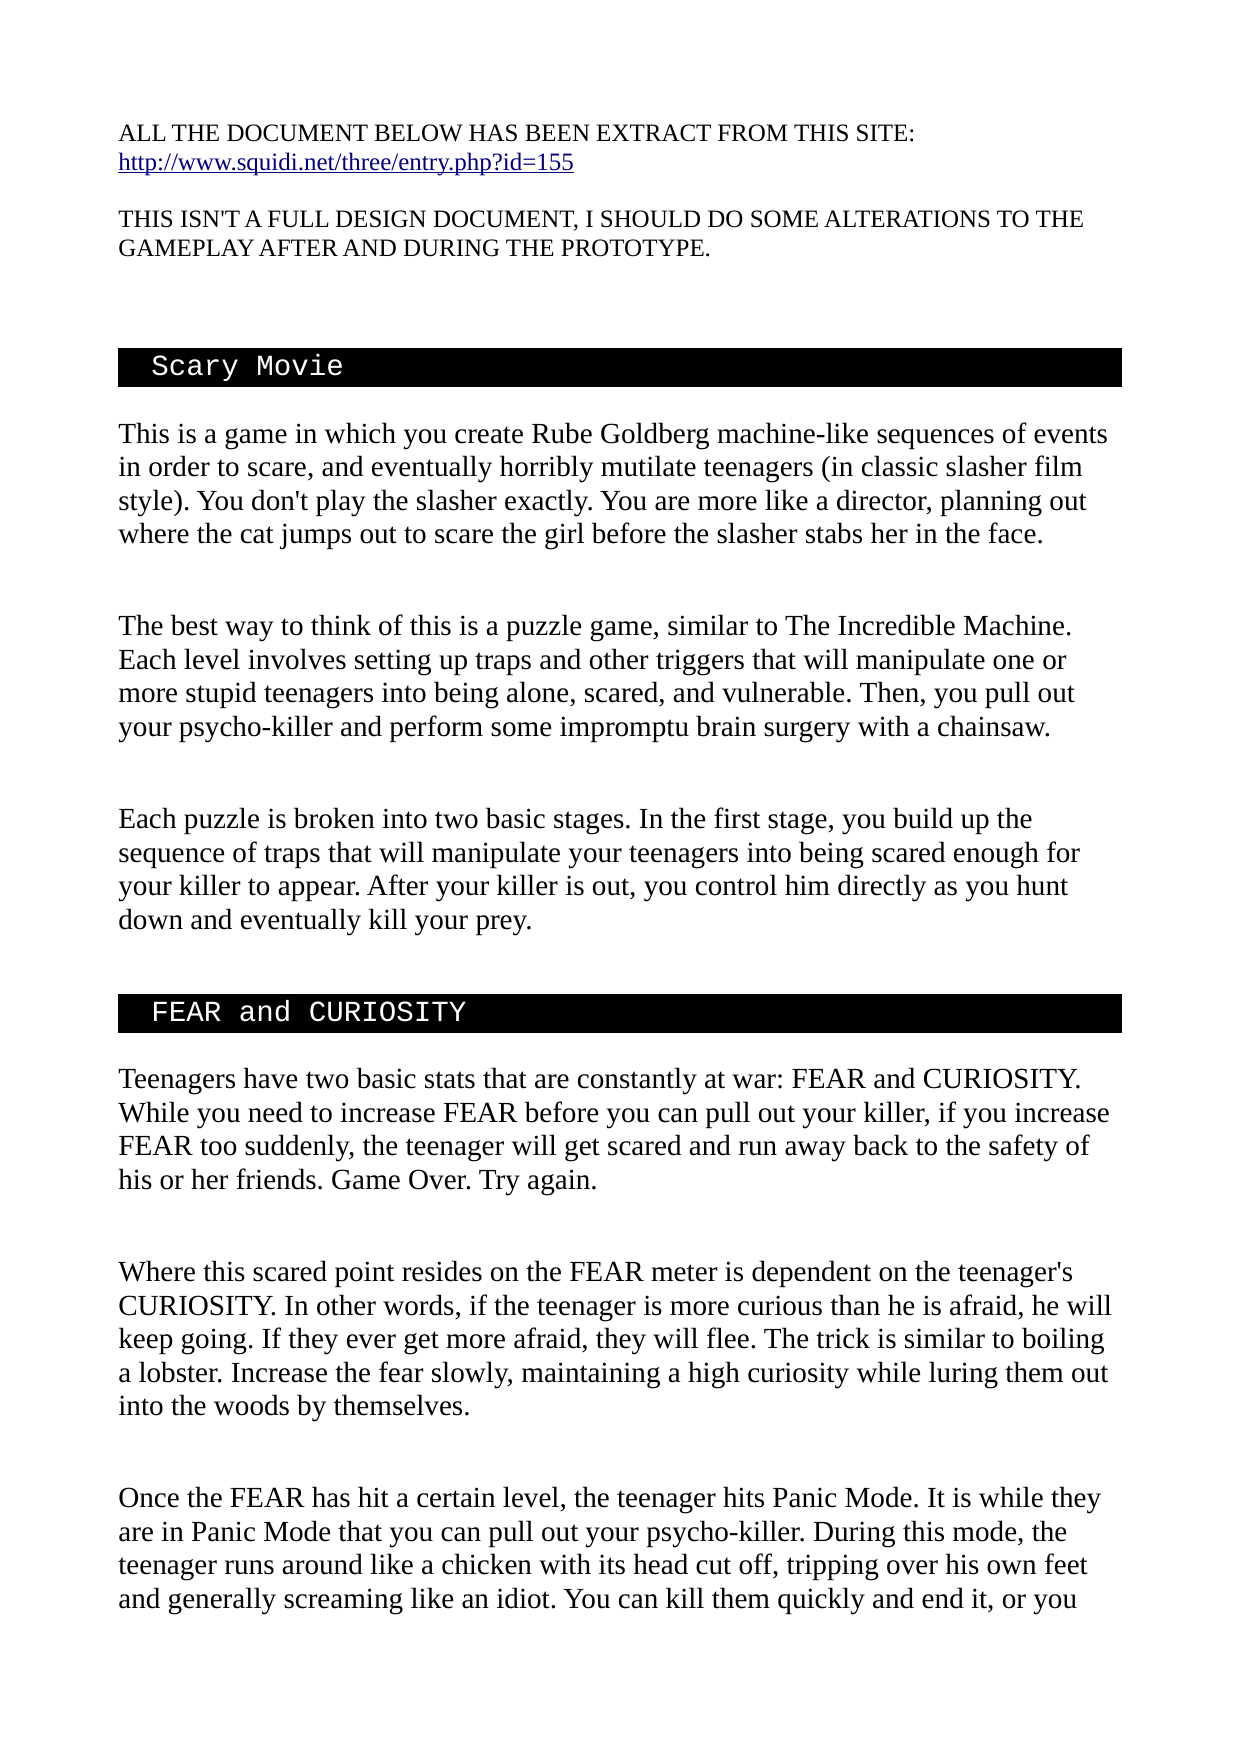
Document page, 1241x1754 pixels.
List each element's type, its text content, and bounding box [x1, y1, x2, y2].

text ALL THE DOCUMENT BELOW HAS BEEN EXTRACT FROM THIS SITE: http://www.squidi.net/three/entry.php?id=155 [118, 118, 1122, 176]
text The best way to think of this is a puzzle game, similar to The Incredible Machine. Each level involves setting up traps and other triggers that will manipulate one or more stupid teenagers into being alone, scared, and vulnerable. Then, you pull out your psycho-killer and perform some impromptu brain surgery with a chainsaw. [118, 608, 1122, 743]
text Once the FEAR has hit a certain level, the teenager hits Panic Mode. It is while they are in Panic Mode that you can pull out your psycho-killer. During this mode, the teenager runs around like a chicken with its head cut off, tripping over his own feet and generally screaming like an idiot. You can kill them quickly and end it, or you [118, 1480, 1122, 1614]
text Teenagers have two basic stats that are constantly at war: FEAR and CURIOSITY. While you need to increase FEAR before you can pull out your killer, if you increase FEAR too suddenly, the teenager will get scared and run away back to the safety of his or her friends. Game Over. Try again. [118, 1033, 1122, 1196]
text THIS ISN'T A FULL DESIGN DOCUMENT, I SHOULD DO SOME ALTERATIONS TO THE GAMEPLAY AFTER AND DURING THE PROTOTYPE. [118, 204, 1122, 262]
table_header FEAR and CURIOSITY [118, 994, 1122, 1033]
text Each puzzle is broken into two basic stages. In the first stage, you build up the sequence of traps that will manipulate your teenagers into being scared enough for your killer to appear. After your killer is out, you control him directly as you hunt down and eventually kill your prey. [118, 801, 1122, 935]
table_header Scary Movie [118, 348, 1122, 387]
text This is a game in which you create Rube Goldberg machine-like sequences of events in order to scare, and eventually horribly mutilate teenagers (in classic slasher film style). You don't play the slasher exactly. You are more like a director, planning out where the cat jumps out to scare the girl before the slasher stabs her in the face. [118, 387, 1122, 550]
text Where this scared point resides on the FEAR meter is dependent on the teenager's CURIOSITY. In other words, if the teenager is more curious than he is afraid, he will keep going. If they ever get more afraid, they will flee. The trick is similar to boiling a lobster. Increase the fear slowly, maintaining a high curiosity while luring them out into the woods by themselves. [118, 1254, 1122, 1422]
